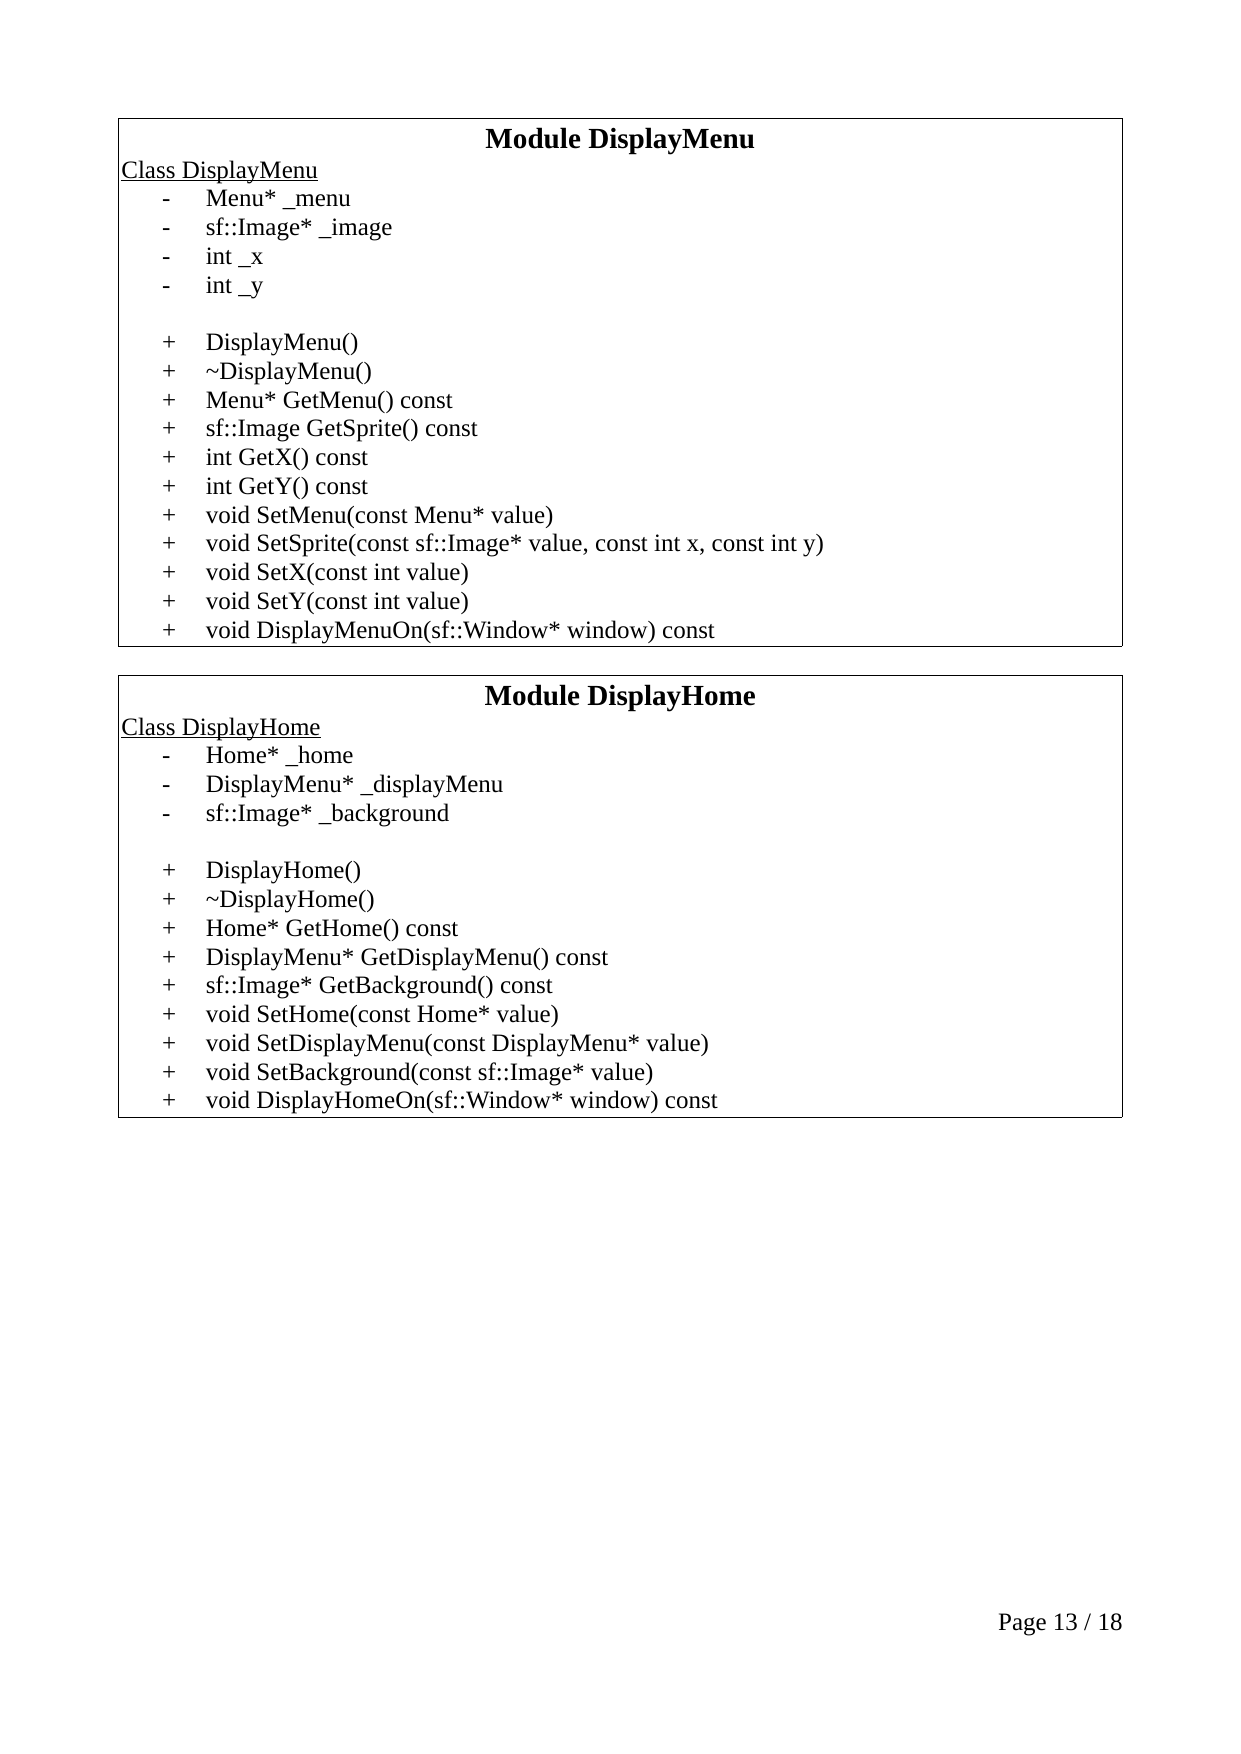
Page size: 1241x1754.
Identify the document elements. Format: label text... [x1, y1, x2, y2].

text Module DisplayHome [119, 676, 1122, 709]
text Module DisplayMenu [119, 119, 1122, 152]
text Class DisplayHome [119, 709, 1122, 737]
text - Menu* _menu [119, 180, 1122, 209]
text + void SetBackground(const sf::Image* value) [119, 1054, 1122, 1082]
text + void SetSprite(const sf::Image* value, const int x, const int y) [119, 525, 1122, 554]
text + DisplayMenu* GetDisplayMenu() const [119, 939, 1122, 967]
text + DisplayMenu() [119, 324, 1122, 353]
text + void SetMenu(const Menu* value) [119, 497, 1122, 525]
text - int _y [119, 267, 1122, 298]
text + int GetY() const [119, 468, 1122, 497]
text + sf::Image GetSprite() const [119, 410, 1122, 439]
text - int _x [119, 238, 1122, 267]
text + void DisplayMenuOn(sf::Window* window) const [119, 612, 1122, 646]
text Class DisplayMenu [119, 152, 1122, 180]
text + int GetX() const [119, 439, 1122, 468]
text + void DisplayHomeOn(sf::Window* window) const [119, 1082, 1122, 1117]
text + void SetY(const int value) [119, 583, 1122, 612]
text - Home* _home [119, 737, 1122, 766]
text - DisplayMenu* _displayMenu [119, 766, 1122, 795]
text - sf::Image* _image [119, 209, 1122, 238]
text - sf::Image* _background [119, 795, 1122, 827]
text + void SetDisplayMenu(const DisplayMenu* value) [119, 1025, 1122, 1054]
text + ~DisplayHome() [119, 881, 1122, 910]
text + void SetX(const int value) [119, 554, 1122, 583]
text + void SetHome(const Home* value) [119, 996, 1122, 1025]
text + sf::Image* GetBackground() const [119, 967, 1122, 996]
text + ~DisplayMenu() [119, 353, 1122, 382]
text + DisplayHome() [119, 852, 1122, 881]
text + Home* GetHome() const [119, 910, 1122, 939]
text + Menu* GetMenu() const [119, 382, 1122, 410]
